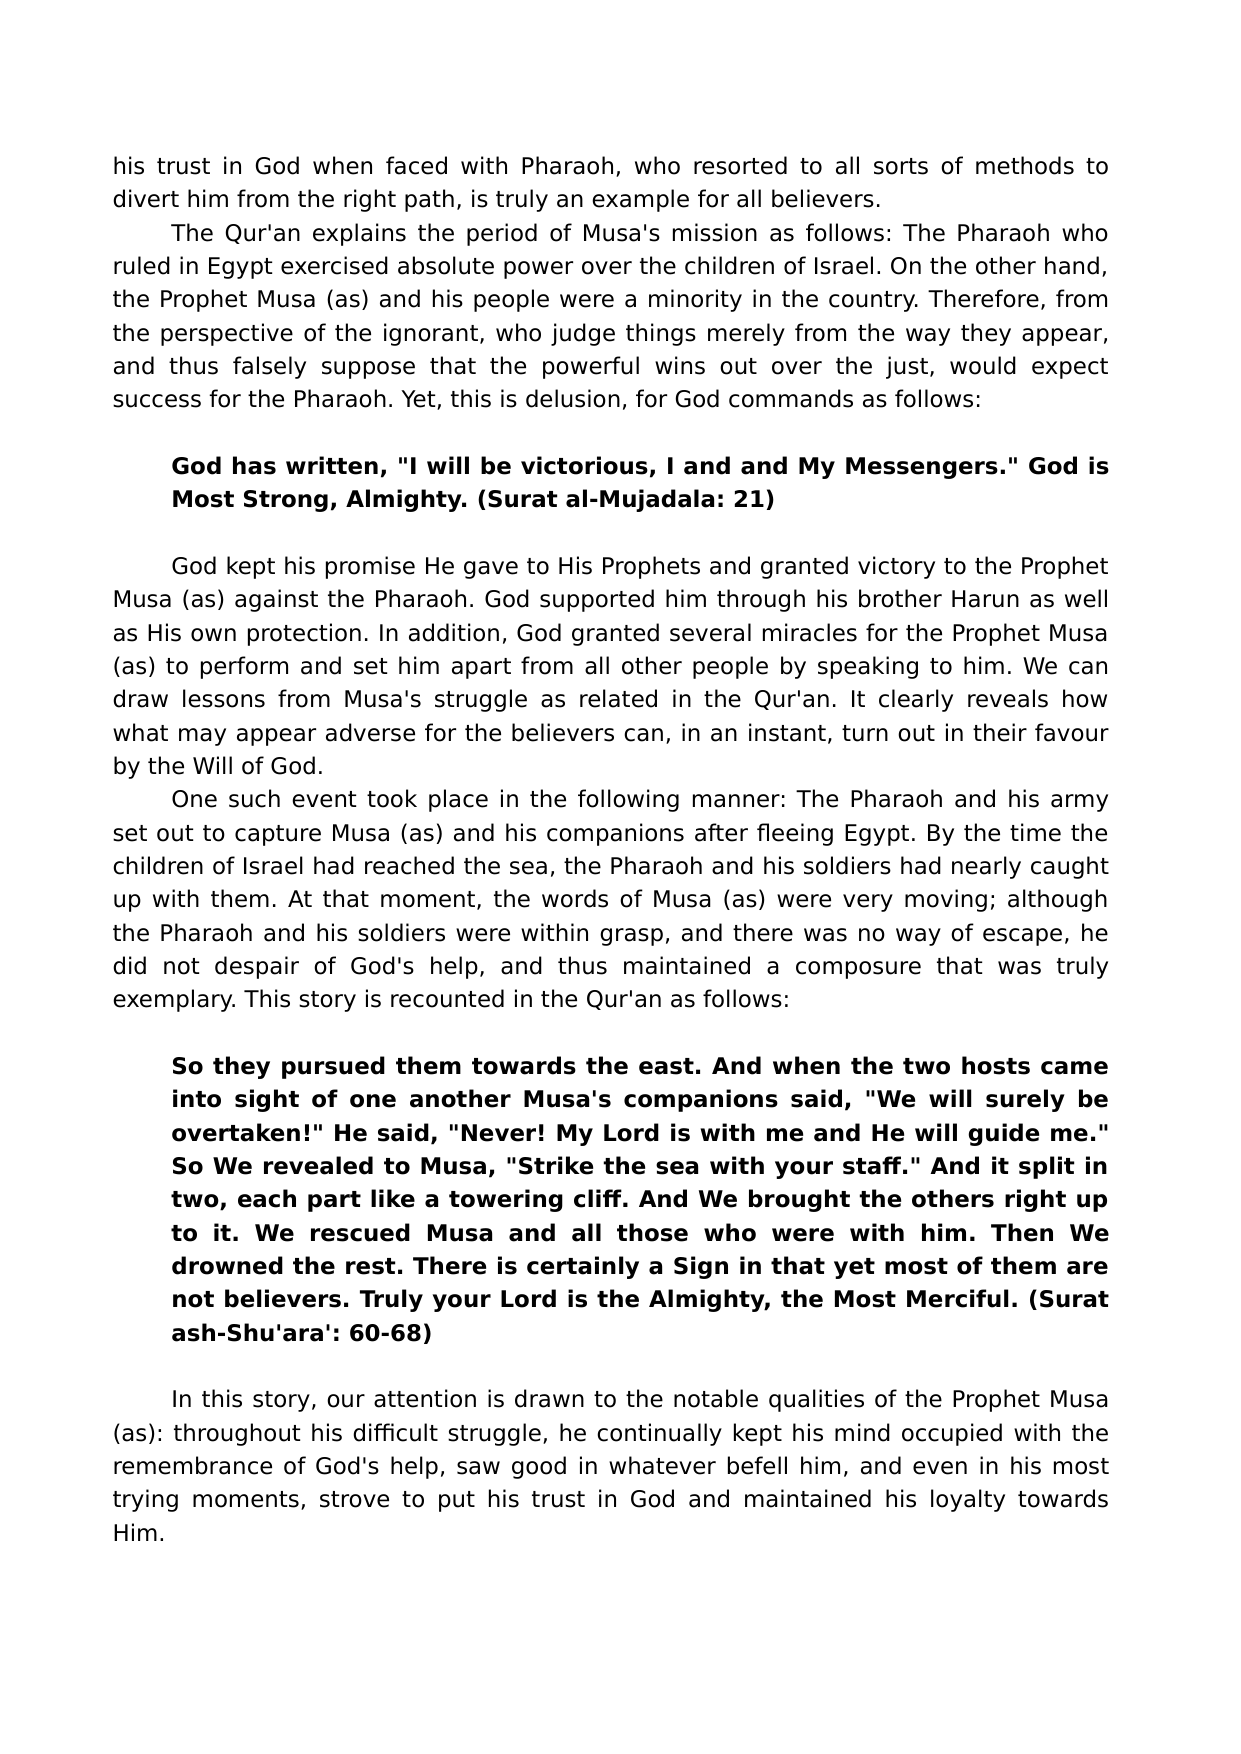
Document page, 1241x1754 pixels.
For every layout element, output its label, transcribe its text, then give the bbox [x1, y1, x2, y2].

text One such event took place in the following manner: The Pharaoh and his army set out to capture Musa (as) and his companions after fleeing Egypt. By the time the children of Israel had reached the sea, the Pharaoh and his soldiers had nearly caught up with them. At that moment, the words of Musa (as) were very moving; although the Pharaoh and his soldiers were within grasp, and there was no way of escape, he did not despair of God's help, and thus maintained a composure that was truly exemplary. This story is recounted in the Qur'an as follows: [112, 781, 1110, 1014]
text So they pursued them towards the east. And when the two hosts came into sight of one another Musa's companions said, "We will surely be overtaken!" He said, "Never! My Lord is with me and He will guide me." So We revealed to Musa, "Strike the sea with your staff." And it split in two, each part like a towering cliff. And We brought the others right up to it. We rescued Musa and all those who were with him. Then We drowned the rest. There is certainly a Sign in that yet most of them are not believers. Truly your Lord is the Almighty, the Most Merciful. (Surat ash-Shu'ara': 60-68) [171, 1048, 1110, 1348]
text his trust in God when faced with Pharaoh, who resorted to all sorts of methods to divert him from the right path, is truly an example for all believers. [112, 148, 1110, 214]
text In this story, our attention is drawn to the notable qualities of the Prophet Musa (as): throughout his difficult struggle, he continually kept his mind occupied with the remembrance of God's help, saw good in whatever befell him, and even in his most trying moments, strove to put his trust in God and maintained his loyalty towards Him. [112, 1381, 1110, 1548]
text The Qur'an explains the period of Musa's mission as follows: The Pharaoh who ruled in Egypt exercised absolute power over the children of Israel. On the other hand, the Prophet Musa (as) and his people were a minority in the country. Therefore, from the perspective of the ignorant, who judge things merely from the way they appear, and thus falsely suppose that the powerful wins out over the just, would expect success for the Pharaoh. Yet, this is delusion, for God commands as follows: [112, 214, 1110, 414]
text God has written, "I will be victorious, I and and My Messengers." God is Most Strong, Almighty. (Surat al-Mujadala: 21) [171, 448, 1110, 514]
text God kept his promise He gave to His Prophets and granted victory to the Prophet Musa (as) against the Pharaoh. God supported him through his brother Harun as well as His own protection. In addition, God granted several miracles for the Prophet Musa (as) to perform and set him apart from all other people by speaking to him. We can draw lessons from Musa's struggle as related in the Qur'an. It clearly reveals how what may appear adverse for the believers can, in an instant, turn out in their favour by the Will of God. [112, 548, 1110, 781]
